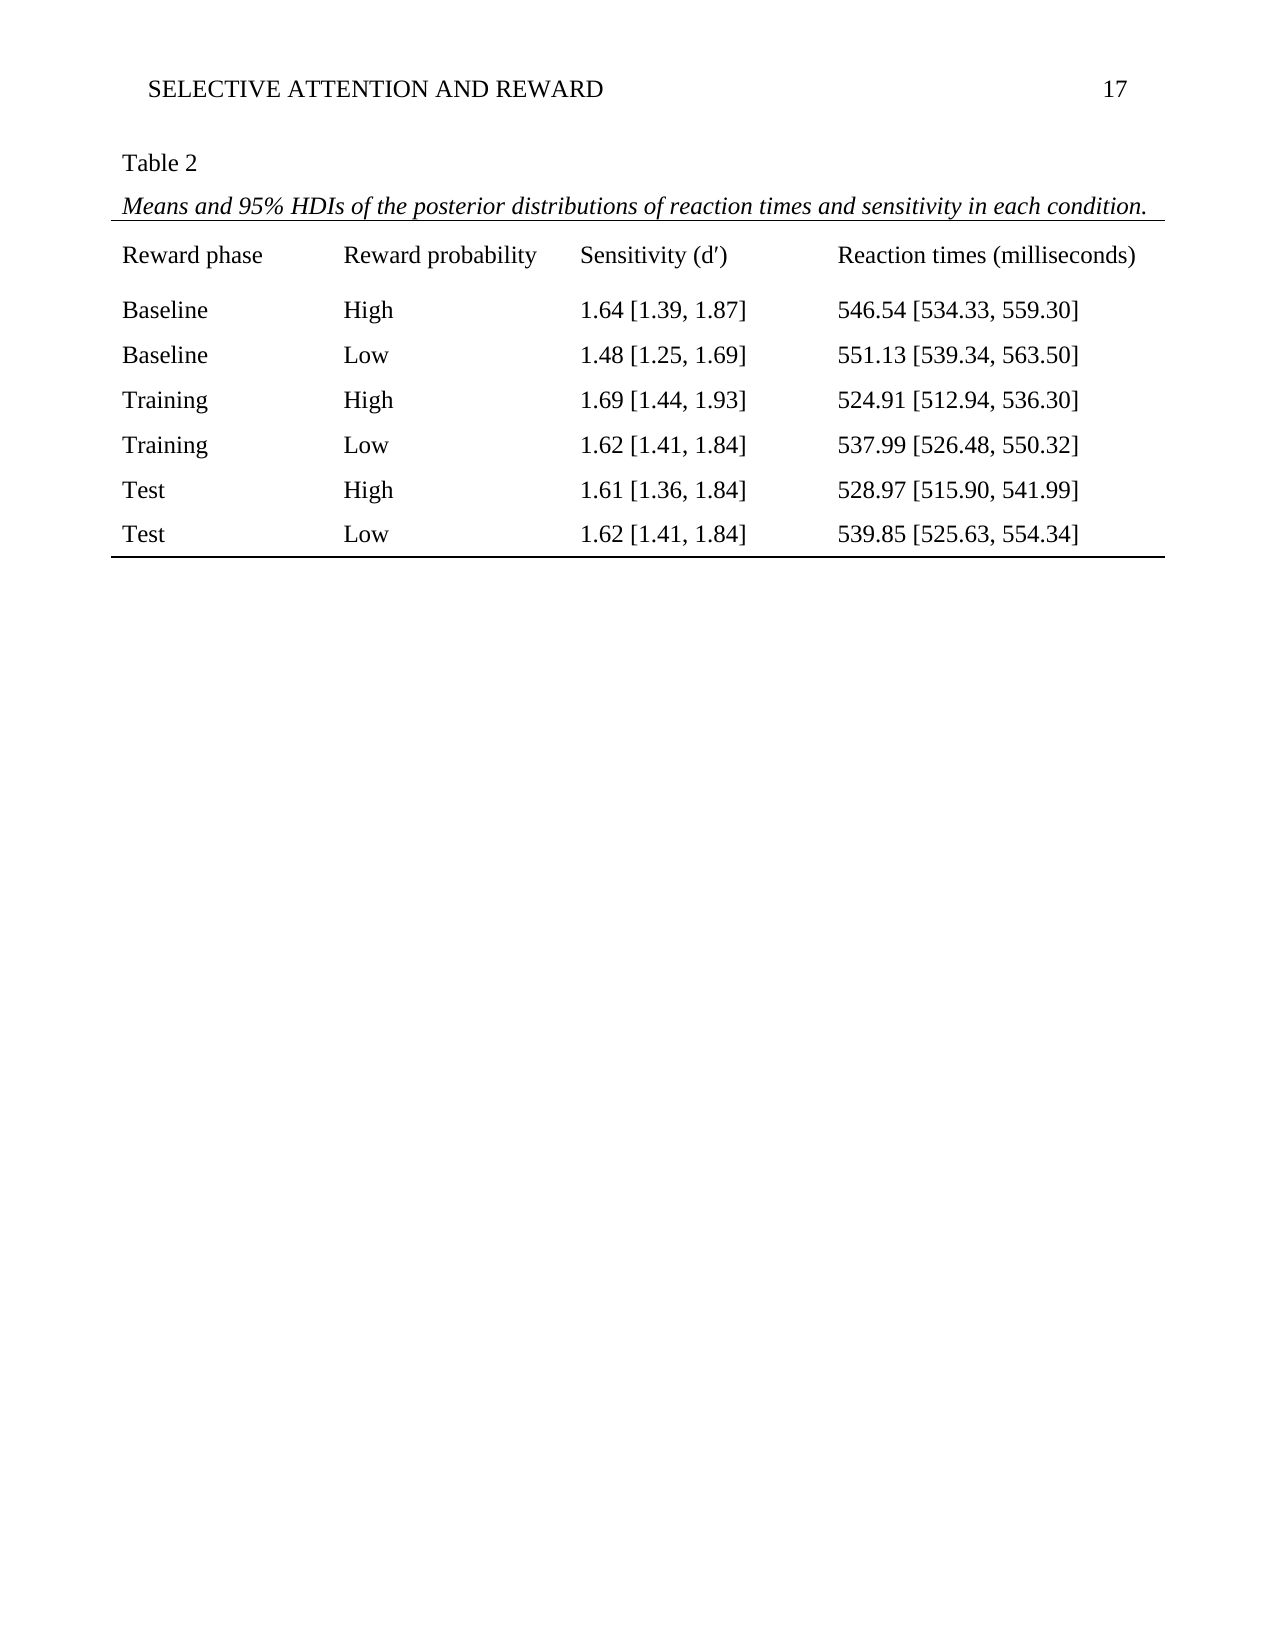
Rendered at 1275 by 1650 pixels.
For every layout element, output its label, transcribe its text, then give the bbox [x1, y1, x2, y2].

table_cell 1.61 [1.36, 1.84] [569, 467, 826, 512]
table_cell 551.13 [539.34, 563.50] [826, 333, 1164, 377]
table_cell 1.62 [1.41, 1.84] [569, 422, 826, 467]
table_cell Low [332, 422, 568, 467]
table_cell 537.99 [526.48, 550.32] [826, 422, 1164, 467]
table_cell Test [111, 467, 332, 512]
table_cell 1.69 [1.44, 1.93] [569, 377, 826, 422]
table_cell 1.48 [1.25, 1.69] [569, 333, 826, 377]
table_cell Test [111, 512, 332, 556]
table_cell High [332, 377, 568, 422]
table_cell Baseline [111, 333, 332, 377]
table_cell 546.54 [534.33, 559.30] [826, 288, 1164, 332]
table_cell 524.91 [512.94, 536.30] [826, 377, 1164, 422]
table_cell Low [332, 512, 568, 556]
table_cell Reaction times (milliseconds) [826, 221, 1164, 288]
table_cell Low [332, 333, 568, 377]
table_cell Reward phase [111, 221, 332, 288]
table_cell 539.85 [525.63, 554.34] [826, 512, 1164, 556]
table_cell Reward probability [332, 221, 568, 288]
table_header Table 2 Means and 95% HDIs of the posterior distributions of reaction times and sensitivity in each condition. [111, 148, 1164, 219]
table_cell High [332, 288, 568, 332]
table_cell Training [111, 422, 332, 467]
table_cell 1.64 [1.39, 1.87] [569, 288, 826, 332]
table_cell Baseline [111, 288, 332, 332]
table_cell Training [111, 377, 332, 422]
table_cell 1.62 [1.41, 1.84] [569, 512, 826, 556]
table_cell 528.97 [515.90, 541.99] [826, 467, 1164, 512]
table_cell High [332, 467, 568, 512]
table_cell Sensitivity (d′) [569, 221, 826, 288]
